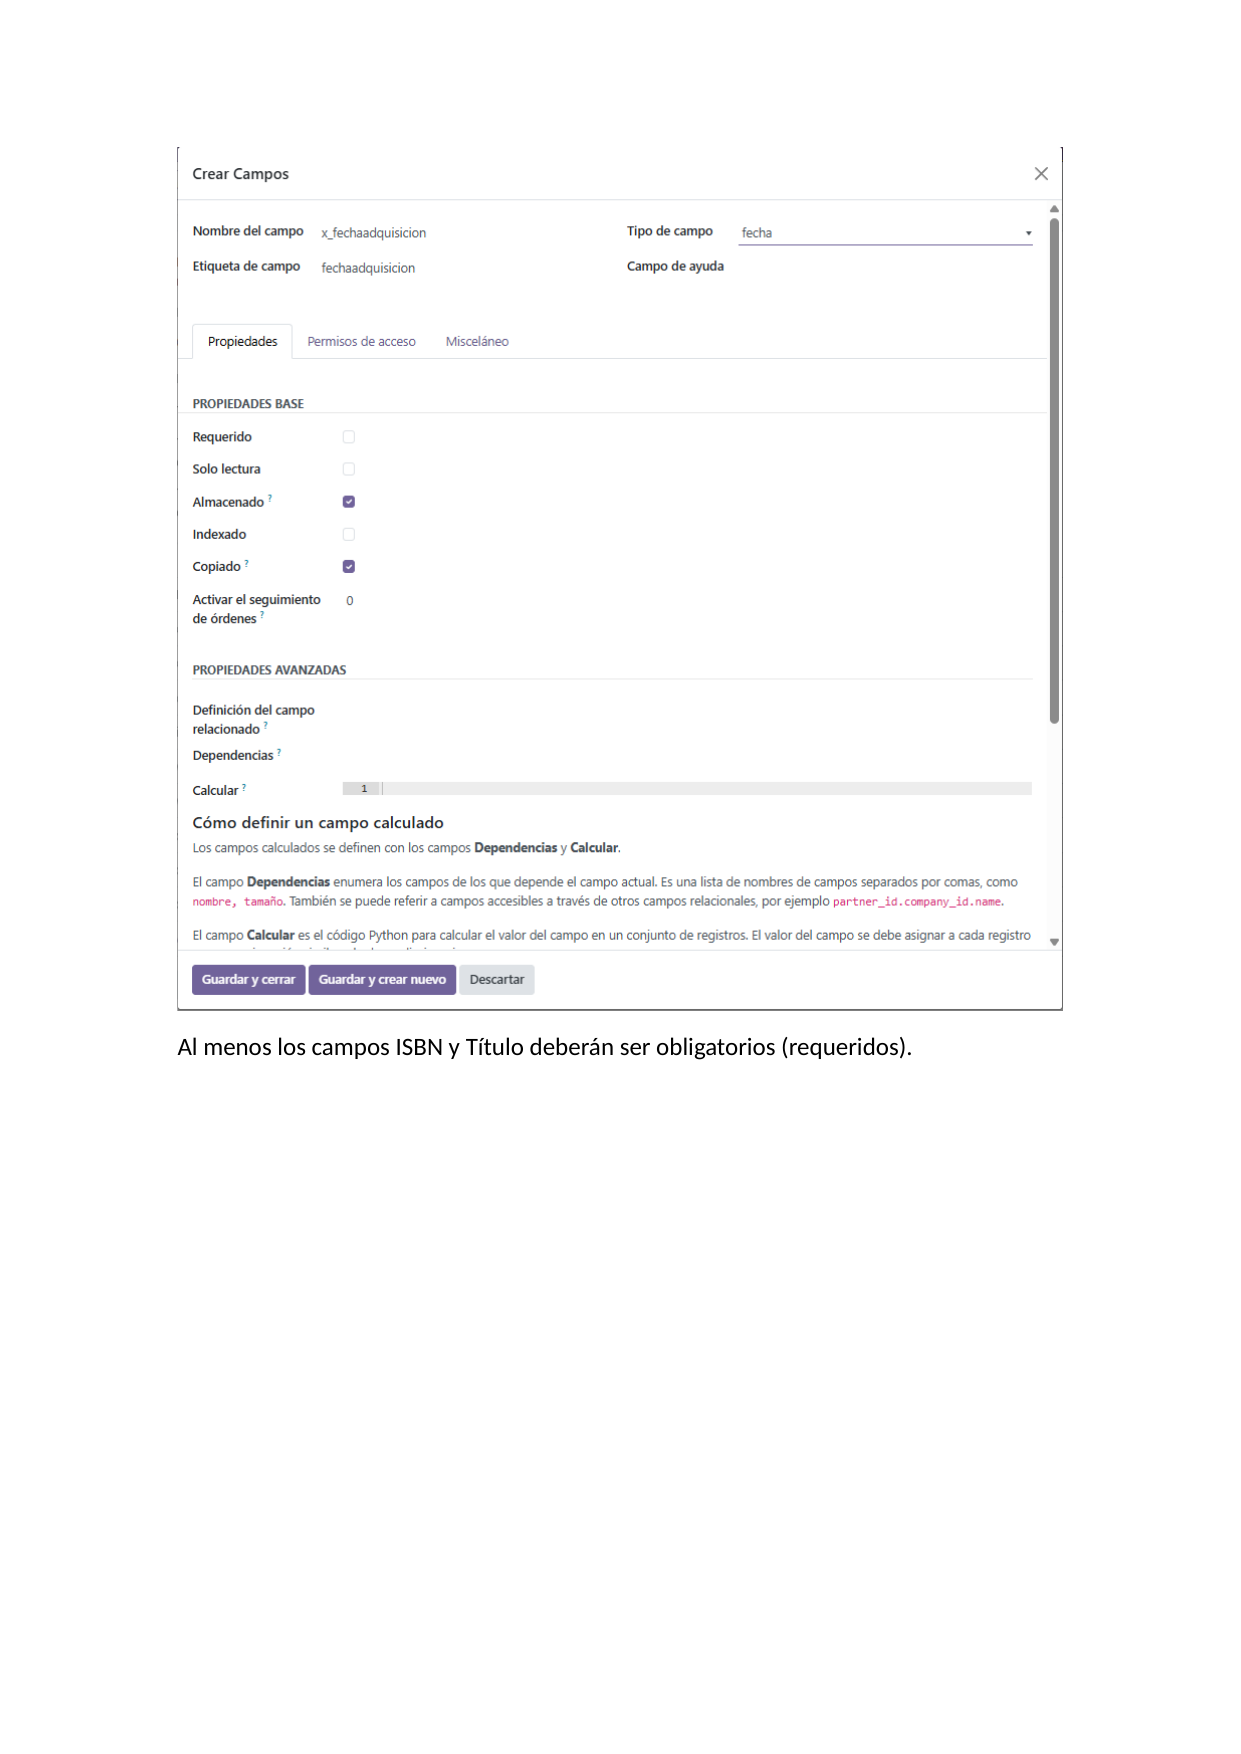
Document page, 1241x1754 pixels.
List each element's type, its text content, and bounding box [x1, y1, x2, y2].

text Al menos los campos ISBN y Título deberán ser obligatorios (requeridos). [177, 1032, 1063, 1062]
